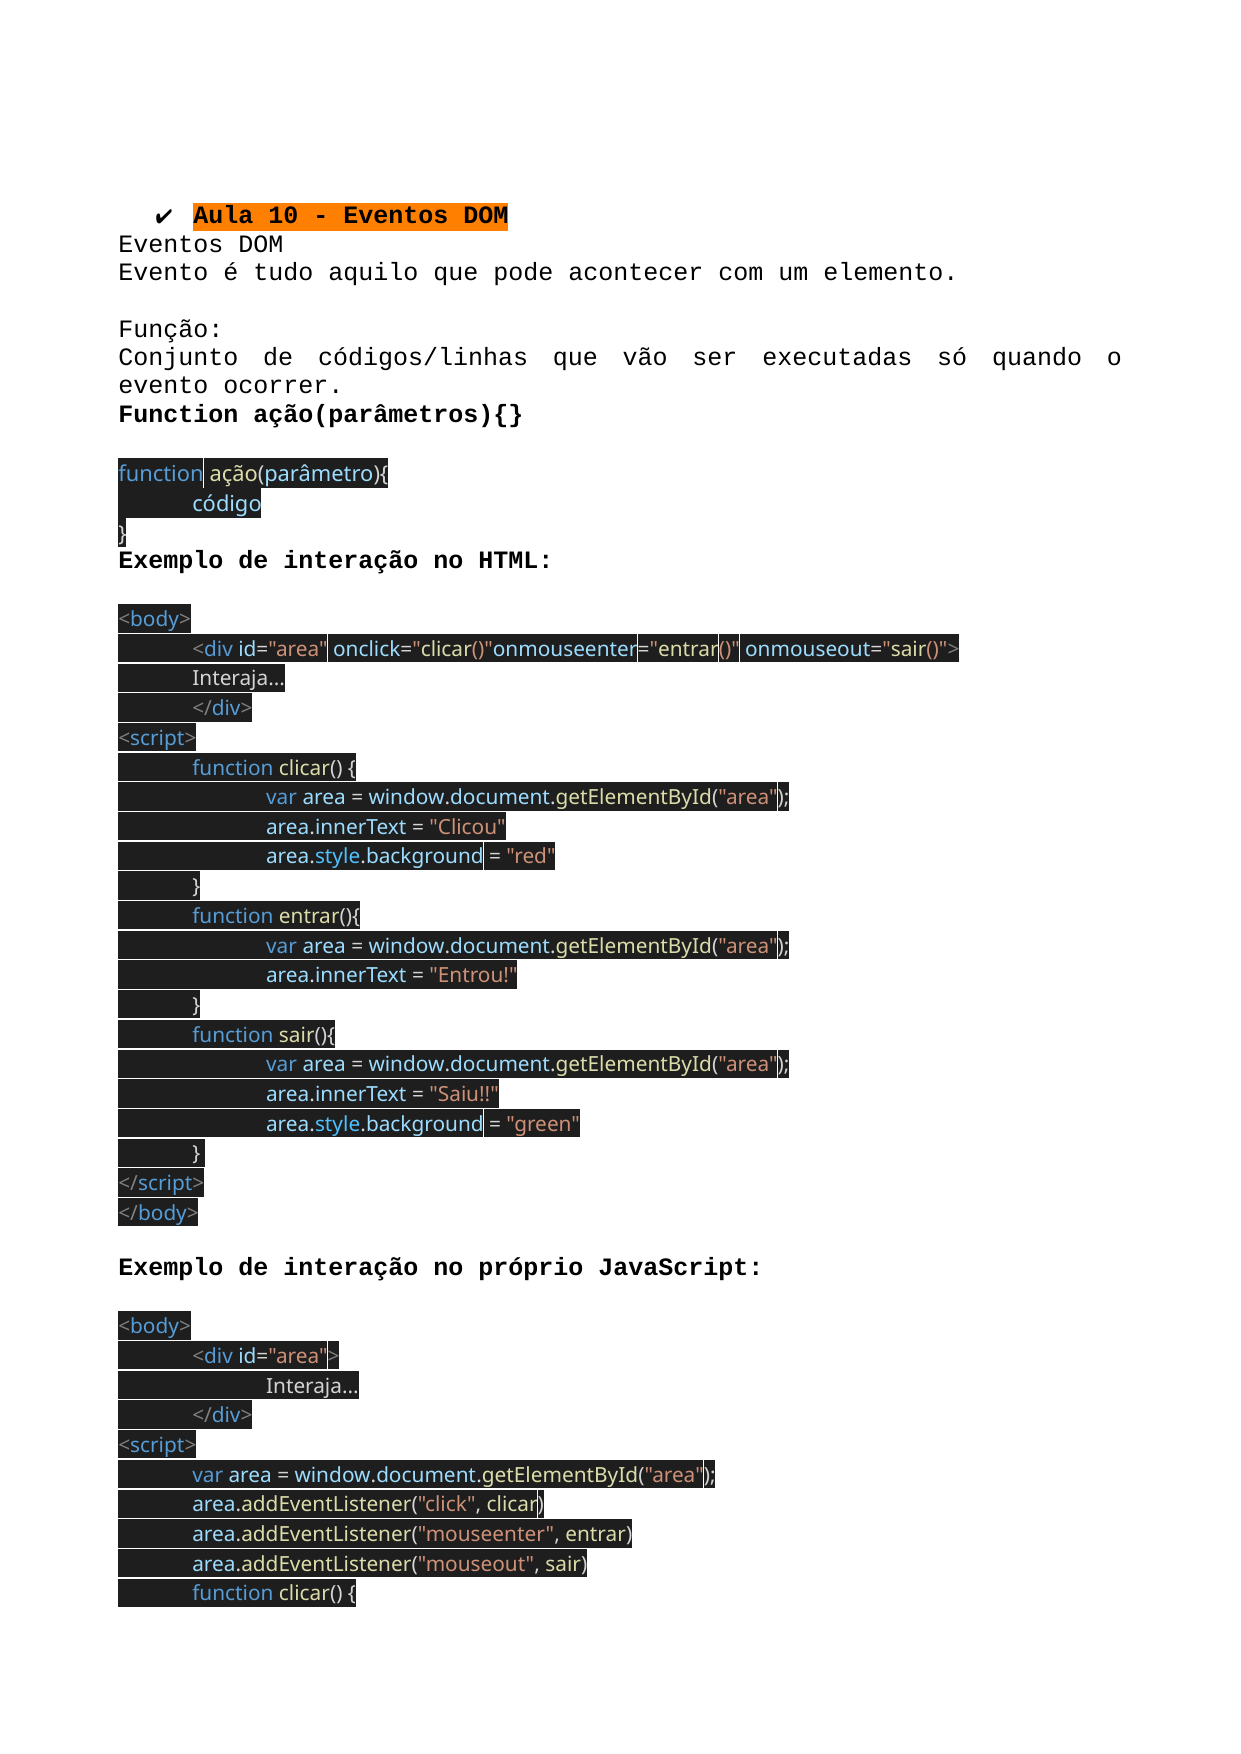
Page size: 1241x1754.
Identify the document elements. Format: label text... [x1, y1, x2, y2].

text </div> [118, 1399, 1122, 1429]
text <script> [118, 722, 1122, 751]
text Exemplo de interação no próprio JavaScript: [118, 1255, 1122, 1283]
text Interaja... [118, 662, 1122, 692]
text } [118, 518, 1122, 547]
text var area = window.document.getElementById("area"); [118, 781, 1122, 811]
text area.style.background = "red" [118, 840, 1122, 870]
text var area = window.document.getElementById("area"); [118, 1048, 1122, 1078]
text <script> [118, 1429, 1122, 1458]
text function clicar() { [118, 751, 1122, 781]
text area.addEventListener("mouseenter", entrar) [118, 1518, 1122, 1548]
text <body> [118, 1311, 1122, 1340]
text Exemplo de interação no HTML: [118, 547, 1122, 576]
list Aula 10 - Eventos DOM [156, 203, 1122, 231]
text function sair(){ [118, 1018, 1122, 1048]
text } [118, 989, 1122, 1018]
text <div id="area" onclick="clicar()"onmouseenter="entrar()" onmouseout="sair()"> [118, 633, 1122, 662]
text } [118, 870, 1122, 900]
text Interaja... [118, 1369, 1122, 1399]
text function entrar(){ [118, 900, 1122, 929]
text area.style.background = "green" [118, 1108, 1122, 1137]
text <body> [118, 604, 1122, 633]
text Function ação(parâmetros){} [118, 401, 1122, 430]
text var area = window.document.getElementById("area"); [118, 929, 1122, 959]
text Evento é tudo aquilo que pode acontecer com um elemento. [118, 260, 1122, 288]
text Conjunto de códigos/linhas que vão ser executadas só quando o evento ocorrer. [118, 345, 1122, 401]
text Função: [118, 316, 1122, 345]
text Eventos DOM [118, 231, 1122, 260]
text area.addEventListener("click", clicar) [118, 1488, 1122, 1518]
text var area = window.document.getElementById("area"); [118, 1458, 1122, 1488]
text area.innerText = "Saiu!!" [118, 1078, 1122, 1108]
text function ação(parâmetro){ [118, 458, 1122, 488]
text <div id="area"> [118, 1340, 1122, 1369]
text area.innerText = "Entrou!" [118, 959, 1122, 989]
text </div> [118, 692, 1122, 722]
text código [118, 488, 1122, 518]
text function clicar() { [118, 1577, 1122, 1607]
text area.addEventListener("mouseout", sair) [118, 1548, 1122, 1577]
text </body> [118, 1197, 1122, 1226]
text } [118, 1137, 1122, 1167]
text </script> [118, 1167, 1122, 1197]
text area.innerText = "Clicou" [118, 811, 1122, 840]
